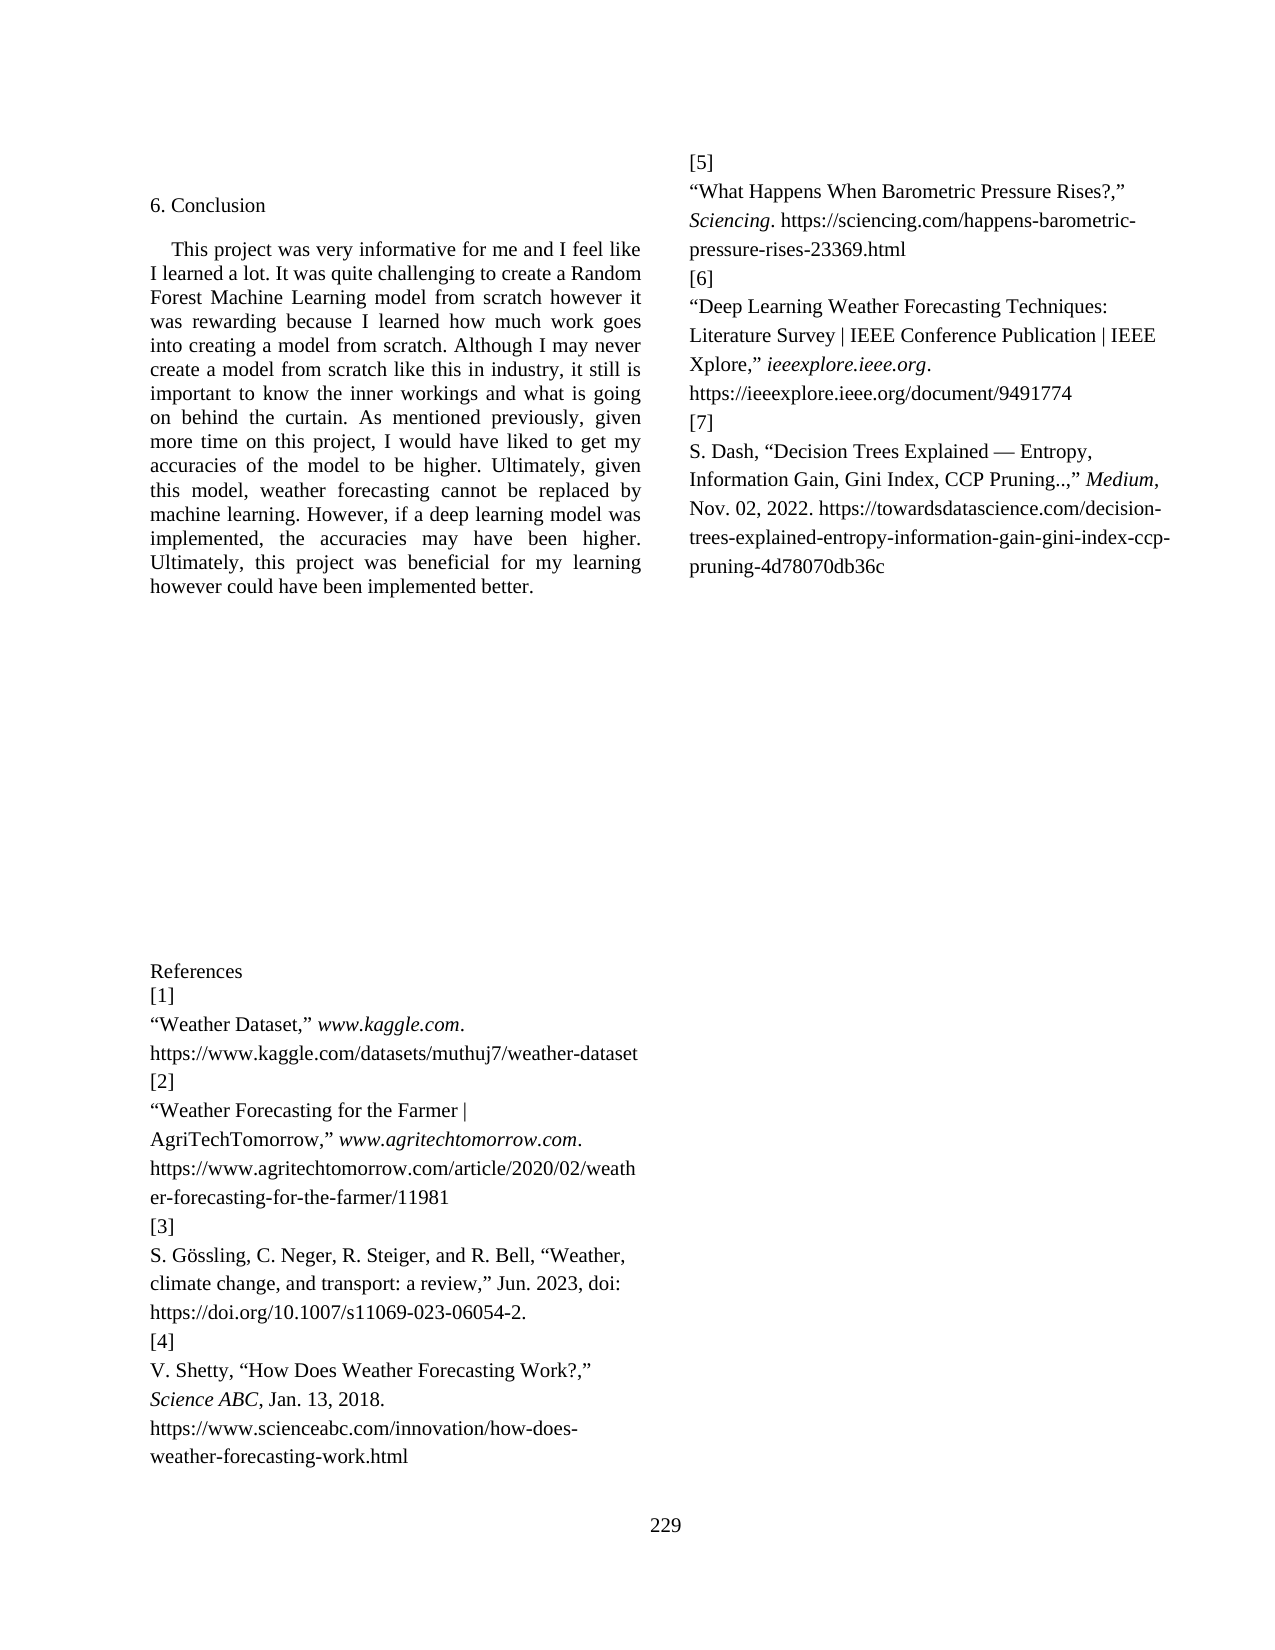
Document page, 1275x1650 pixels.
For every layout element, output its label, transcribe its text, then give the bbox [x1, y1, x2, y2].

text [3] [150, 1214, 642, 1238]
text 6. Conclusion [150, 193, 642, 217]
text [2] [150, 1069, 642, 1093]
text This project was very informative for me and I feel like I learned a lot. It was quite challenging to create a Random Forest Machine Learning model from scratch however it was rewarding because I learned how much work goes into creating a model from scratch. Although I may never create a model from scratch like this in industry, it still is important to know the inner workings and what is going on behind the curtain. As mentioned previously, given more time on this project, I would have liked to get my accuracies of the model to be higher. Ultimately, given this model, weather forecasting cannot be replaced by machine learning. However, if a deep learning model was implemented, the accuracies may have been higher. Ultimately, this project was beneficial for my learning however could have been implemented better. [150, 237, 642, 598]
text [1] [150, 983, 642, 1007]
text S. Gössling, C. Neger, R. Steiger, and R. Bell, “Weather, climate change, and transport: a review,” Jun. 2023, doi: https://doi.org/10.1007/s11069-023-06054-2. [150, 1242, 642, 1324]
text “Deep Learning Weather Forecasting Techniques: Literature Survey | IEEE Conference Publication | IEEE Xplore,” ieeexplore.ieee.org. https://ieeexplore.ieee.org/document/9491774 [689, 294, 1181, 405]
text “Weather Dataset,” www.kaggle.com. https://www.kaggle.com/datasets/muthuj7/weather-dataset [150, 1012, 642, 1064]
text “What Happens When Barometric Pressure Rises?,” Sciencing. https://sciencing.com/happens-barometric-pressure-rises-23369.html [689, 179, 1181, 261]
text V. Shetty, “How Does Weather Forecasting Work?,” Science ABC, Jan. 13, 2018. https://www.scienceabc.com/innovation/how-does-weather-forecasting-work.html [150, 1358, 642, 1468]
text [6] [689, 265, 1181, 289]
text References [150, 959, 642, 983]
text S. Dash, “Decision Trees Explained — Entropy, Information Gain, Gini Index, CCP Pruning..,” Medium, Nov. 02, 2022. https://towardsdatascience.com/decision-trees-explained-entropy-information-gain-gini-index-ccp-pruning-4d78070db36c [689, 438, 1181, 578]
text [5] [689, 150, 1181, 174]
text “Weather Forecasting for the Farmer | AgriTechTomorrow,” www.agritechtomorrow.com. https://www.agritechtomorrow.com/article/2020/02/weather-forecasting-for-the-farmer/11981 [150, 1098, 642, 1209]
text [4] [150, 1329, 642, 1353]
text [7] [689, 410, 1181, 434]
